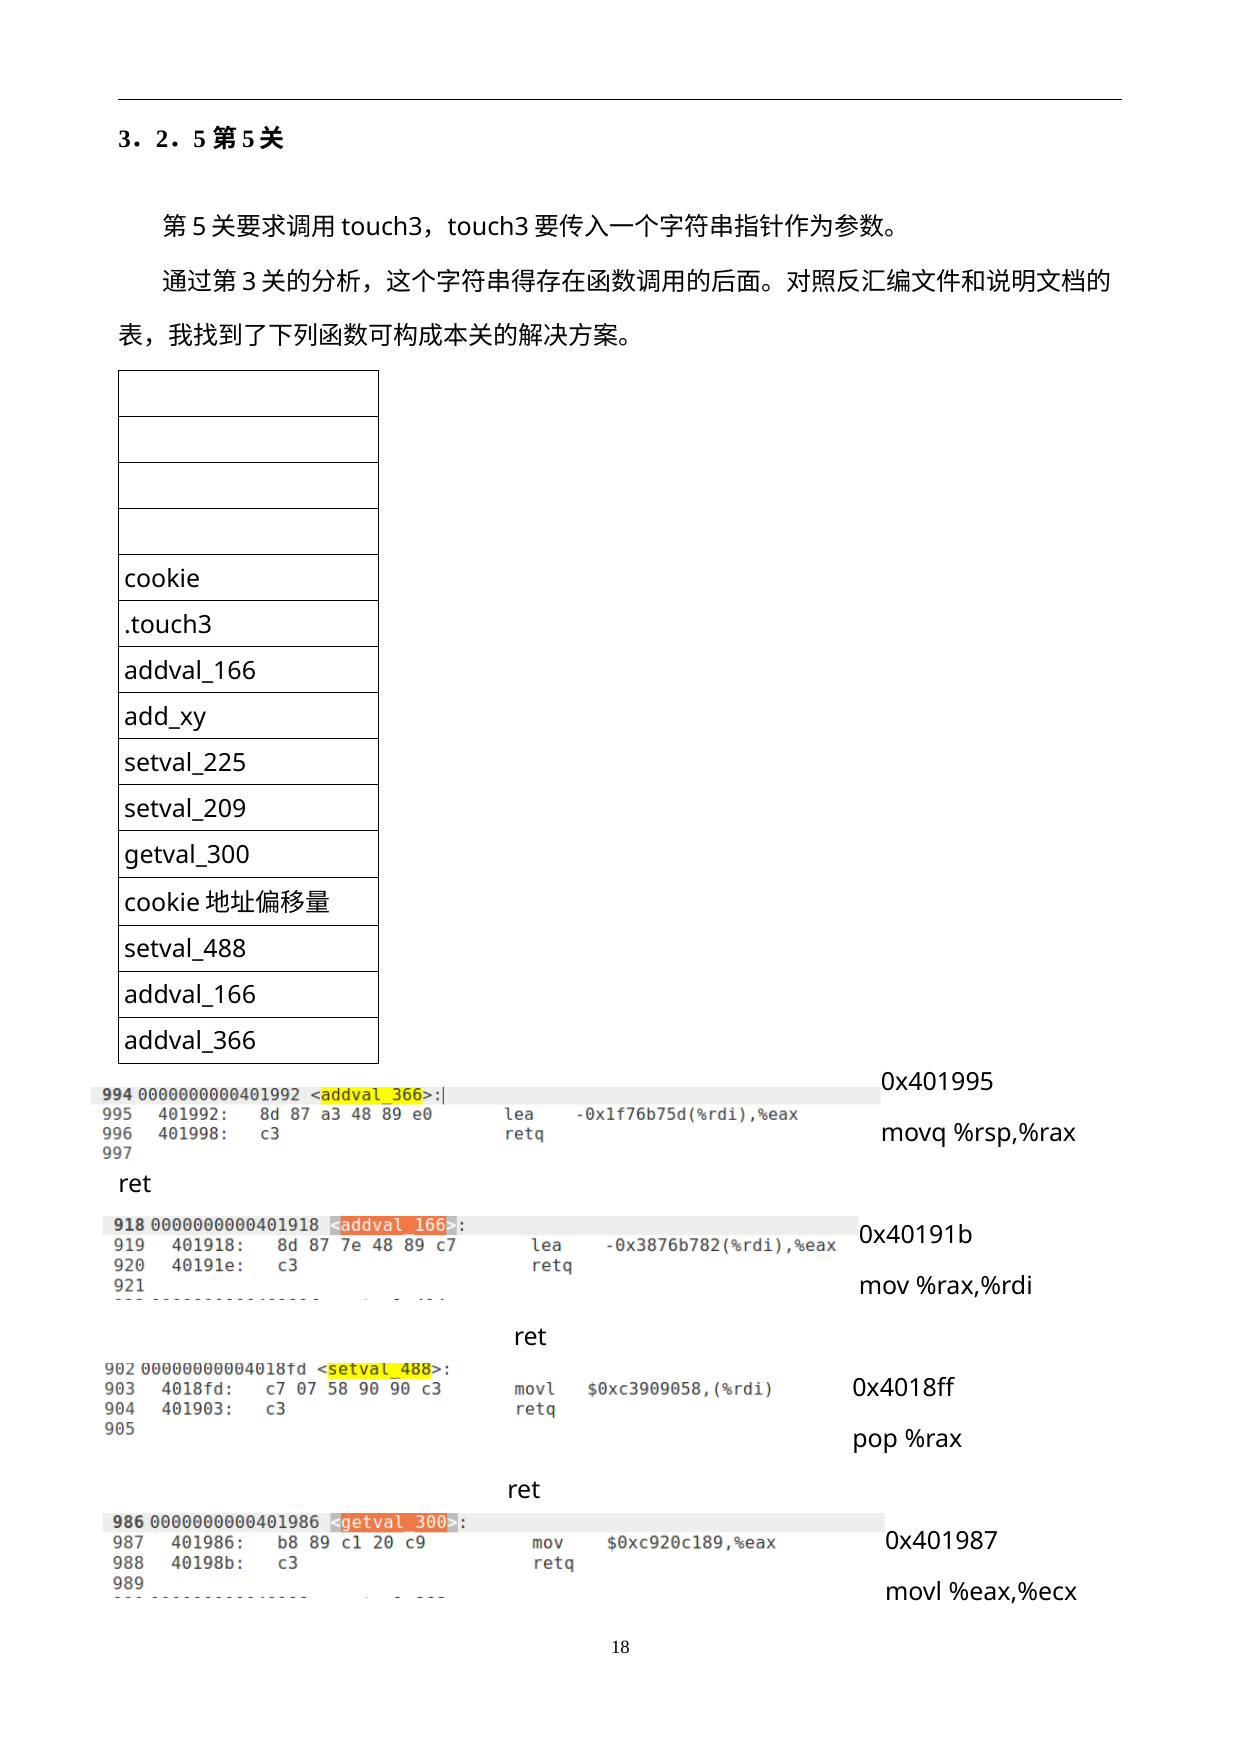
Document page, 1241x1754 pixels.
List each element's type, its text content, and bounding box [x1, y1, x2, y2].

table_cell [119, 417, 378, 462]
text 0x4018ff [852, 1369, 1122, 1403]
table_cell [119, 463, 378, 508]
text ret [118, 1318, 1122, 1352]
text 第5关要求调用touch3，touch3要传入一个字符串指针作为参数。 [118, 207, 1122, 243]
table_cell setval_488 [119, 926, 378, 971]
text 0x401987 [885, 1523, 1122, 1557]
text ret [118, 1165, 1122, 1199]
text movq %rsp,%rax [881, 1114, 1122, 1148]
table_cell addval_166 [119, 972, 378, 1017]
text movl %eax,%ecx [118, 1574, 1122, 1608]
table_header [119, 371, 378, 416]
table_cell setval_209 [119, 785, 378, 830]
text ret [118, 1472, 1122, 1506]
table_cell cookie [119, 555, 378, 600]
text pop %rax [118, 1421, 1122, 1454]
table_cell .touch3 [119, 601, 378, 646]
subtitle 3．2．5 第5关 [118, 118, 1122, 154]
text 0x40191b [859, 1216, 1122, 1250]
table_cell addval_366 [119, 1018, 378, 1063]
table_cell setval_225 [119, 739, 378, 784]
text 通过第3关的分析，这个字符串得存在函数调用的后面。对照反汇编文件和说明文档的表，我找到了下列函数可构成本关的解决方案。 [118, 261, 1122, 352]
table_cell [119, 509, 378, 554]
text 0x401995 [118, 1063, 1122, 1097]
table_cell cookie地址偏移量 [119, 878, 378, 924]
table_cell add_xy [119, 693, 378, 738]
text mov %rax,%rdi [118, 1267, 1122, 1301]
table_cell getval_300 [119, 831, 378, 876]
table_cell addval_166 [119, 647, 378, 692]
